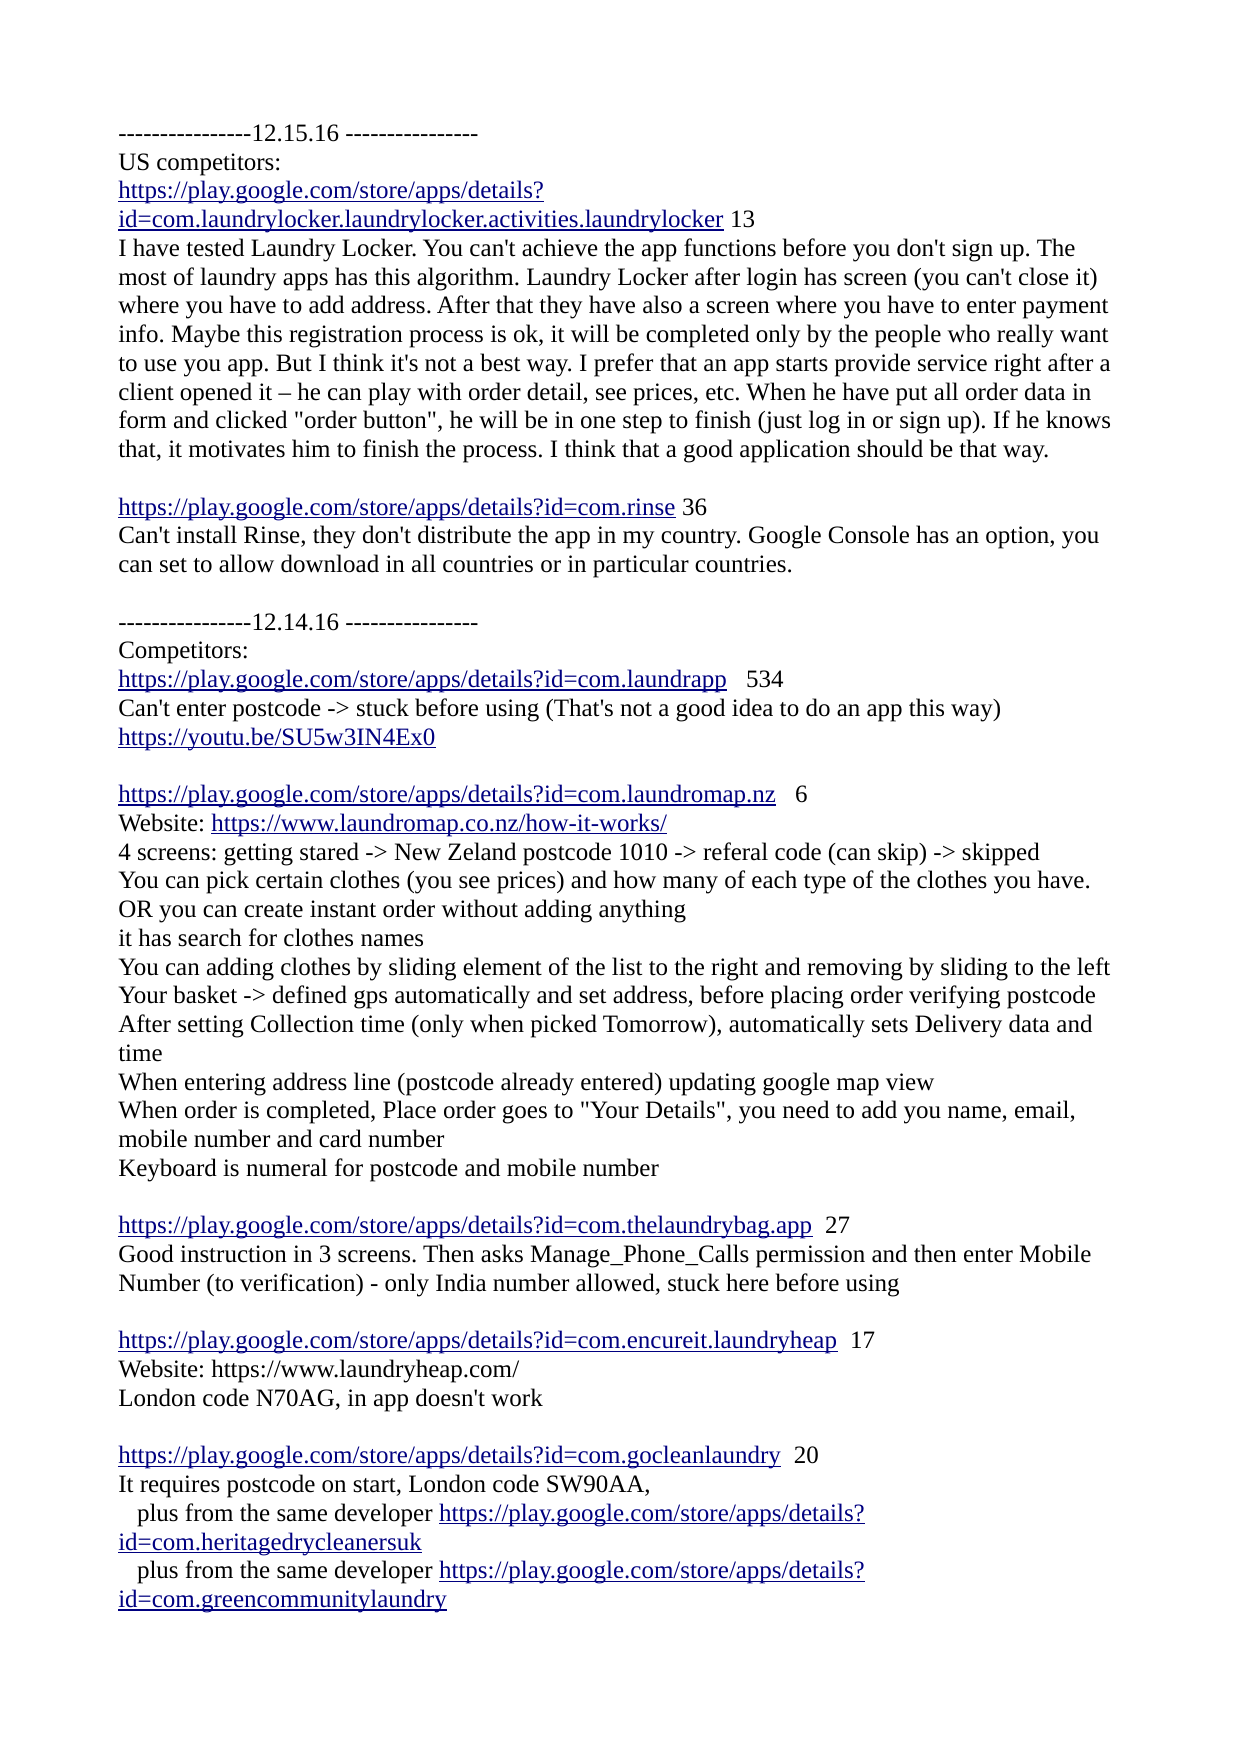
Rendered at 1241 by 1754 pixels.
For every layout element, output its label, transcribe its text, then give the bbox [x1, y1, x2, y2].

text When entering address line (postcode already entered) updating google map view [118, 1067, 1122, 1096]
text It requires postcode on start, London code SW90AA, [118, 1469, 1122, 1498]
text https://play.google.com/store/apps/details?id=com.laundromap.nz 6 [118, 779, 1122, 808]
text https://play.google.com/store/apps/details?id=com.thelaundrybag.app 27 [118, 1211, 1122, 1239]
text London code N70AG, in app doesn't work [118, 1383, 1122, 1412]
text https://play.google.com/store/apps/details?id=com.gocleanlaundry 20 [118, 1441, 1122, 1469]
text Website: https://www.laundromap.co.nz/how-it-works/ [118, 808, 1122, 837]
text Keyboard is numeral for postcode and mobile number [118, 1153, 1122, 1182]
text https://youtu.be/SU5w3IN4Ex0 [118, 722, 1122, 751]
text Your basket -> defined gps automatically and set address, before placing order verifying postcode [118, 981, 1122, 1009]
text plus from the same developer https://play.google.com/store/apps/details?id=com.greencommunitylaundry [118, 1556, 1122, 1613]
text plus from the same developer https://play.google.com/store/apps/details?id=com.heritagedrycleanersuk [118, 1498, 1122, 1556]
text When order is completed, Place order goes to "Your Details", you need to add you name, email, mobile number and card number [118, 1096, 1122, 1153]
text You can pick certain clothes (you see prices) and how many of each type of the clothes you have. OR you can create instant order without adding anything [118, 866, 1122, 923]
text After setting Collection time (only when picked Tomorrow), automatically sets Delivery data and time [118, 1009, 1122, 1067]
text https://play.google.com/store/apps/details?id=com.laundrapp 534 [118, 664, 1122, 693]
text ----------------12.15.16 ---------------- [118, 118, 1122, 147]
text it has search for clothes names [118, 923, 1122, 952]
text I have tested Laundry Locker. You can't achieve the app functions before you don't sign up. The most of laundry apps has this algorithm. Laundry Locker after login has screen (you can't close it) where you have to add address. After that they have also a screen where you have to enter payment info. Maybe this registration process is ok, it will be completed only by the people who really want to use you app. But I think it's not a best way. I prefer that an app starts provide service right after a client opened it – he can play with order detail, see prices, etc. When he have put all order data in form and clicked "order button", he will be in one step to finish (just log in or sign up). If he knows that, it motivates him to finish the process. I think that a good application should be that way. [118, 233, 1122, 463]
text https://play.google.com/store/apps/details?id=com.encureit.laundryheap 17 [118, 1326, 1122, 1354]
text Can't enter postcode -> stuck before using (That's not a good idea to do an app this way) [118, 693, 1122, 722]
text https://play.google.com/store/apps/details?id=com.rinse 36 [118, 492, 1122, 521]
text US competitors: [118, 147, 1122, 176]
text https://play.google.com/store/apps/details?id=com.laundrylocker.laundrylocker.activities.laundrylocker 13 [118, 176, 1122, 233]
text 4 screens: getting stared -> New Zeland postcode 1010 -> referal code (can skip) -> skipped [118, 837, 1122, 866]
text Competitors: [118, 636, 1122, 664]
text You can adding clothes by sliding element of the list to the right and removing by sliding to the left [118, 952, 1122, 981]
text Can't install Rinse, they don't distribute the app in my country. Google Console has an option, you can set to allow download in all countries or in particular countries. [118, 521, 1122, 578]
text Website: https://www.laundryheap.com/ [118, 1354, 1122, 1383]
text Good instruction in 3 screens. Then asks Manage_Phone_Calls permission and then enter Mobile Number (to verification) - only India number allowed, stuck here before using [118, 1239, 1122, 1297]
text ----------------12.14.16 ---------------- [118, 607, 1122, 636]
